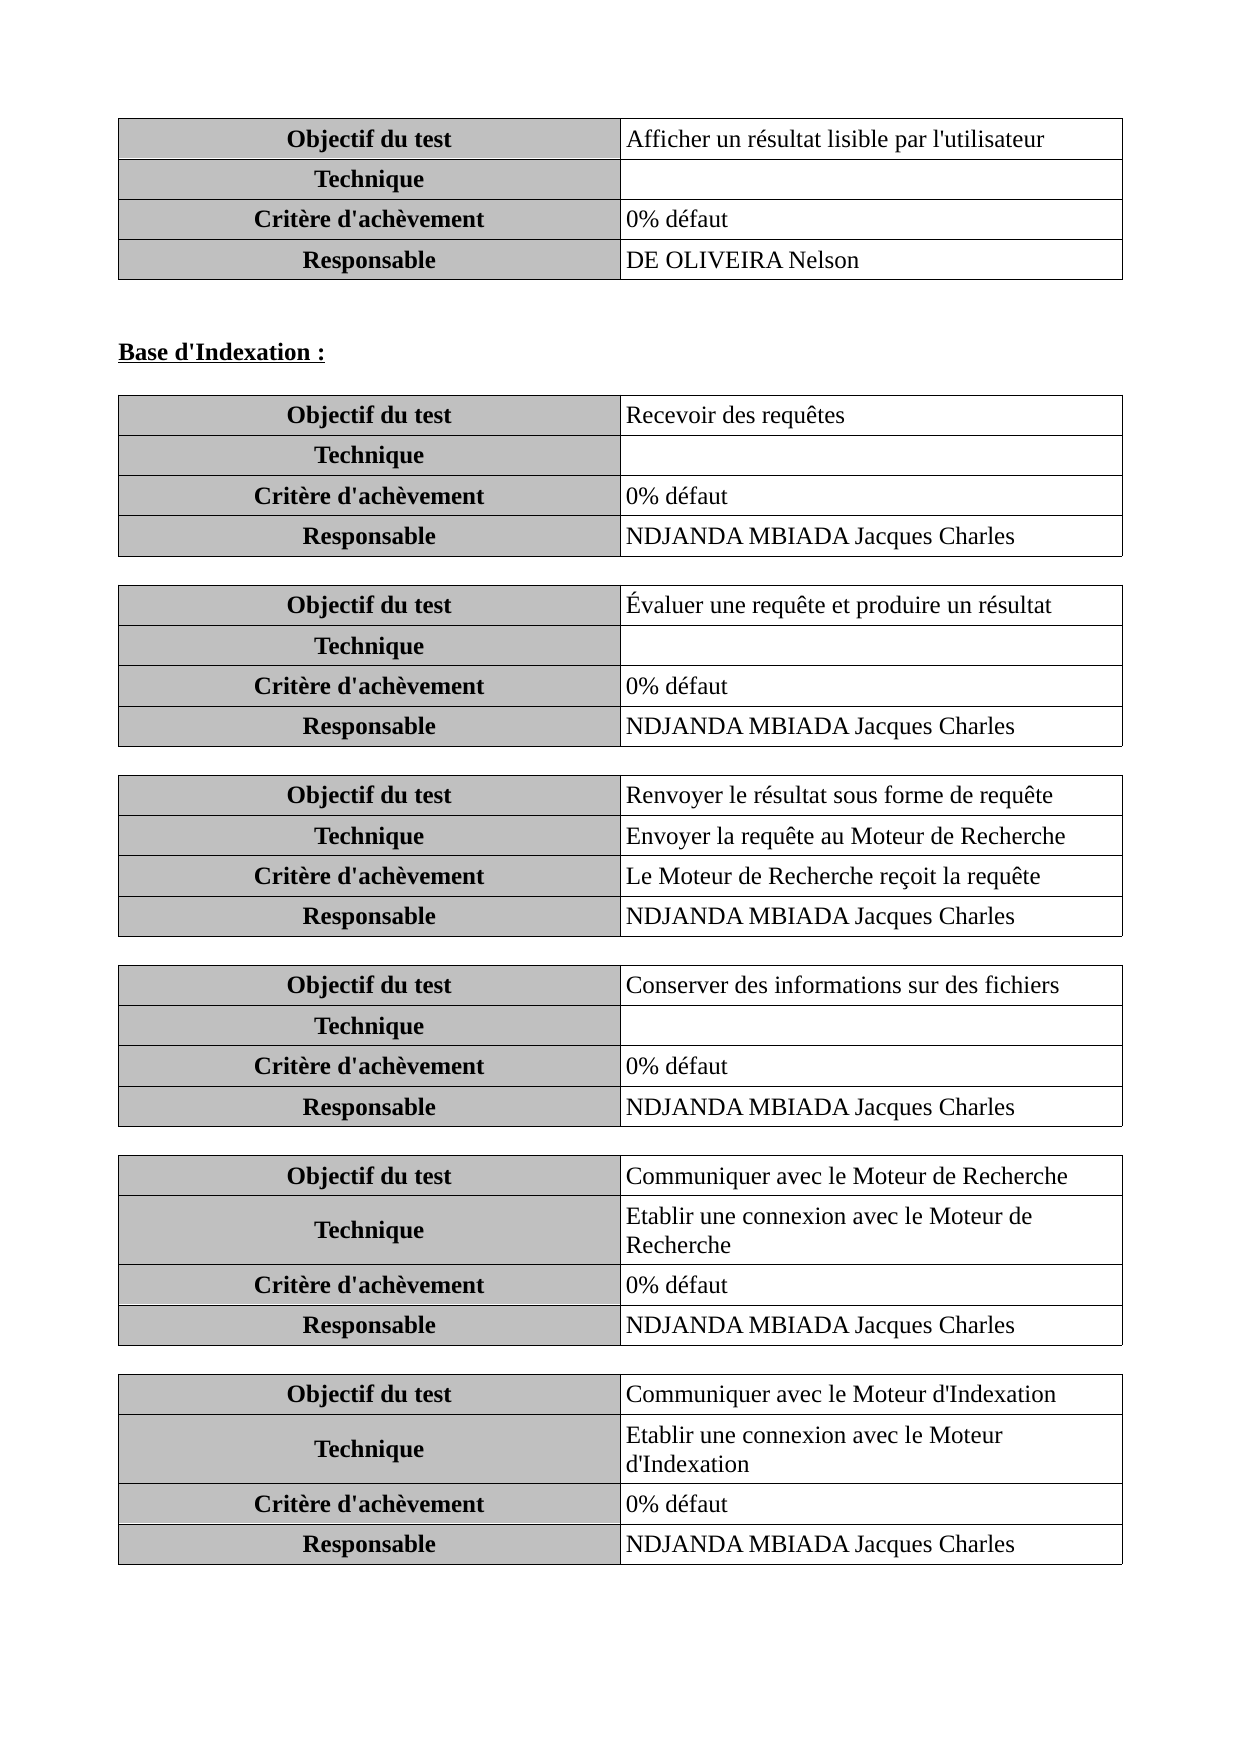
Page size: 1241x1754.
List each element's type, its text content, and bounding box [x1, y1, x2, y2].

table_cell NDJANDA MBIADA Jacques Charles [621, 1087, 1122, 1126]
table_header Objectif du test [119, 966, 620, 1005]
table_header Communiquer avec le Moteur d'Indexation [621, 1375, 1122, 1414]
table_cell Critère d'achèvement [119, 1046, 620, 1086]
table_cell Critère d'achèvement [119, 476, 620, 515]
table_cell Technique [119, 626, 620, 665]
table_cell Responsable [119, 240, 620, 279]
table_cell Critère d'achèvement [119, 1484, 620, 1523]
table_header Objectif du test [119, 1156, 620, 1195]
table_cell Technique [119, 1006, 620, 1045]
table_cell 0% défaut [621, 1265, 1122, 1304]
table_cell Technique [119, 1415, 620, 1483]
table_cell Critère d'achèvement [119, 200, 620, 239]
table_cell Critère d'achèvement [119, 856, 620, 896]
table_cell 0% défaut [621, 1046, 1122, 1086]
table_cell Responsable [119, 1087, 620, 1126]
table_header Renvoyer le résultat sous forme de requête [621, 776, 1122, 815]
table_cell Technique [119, 160, 620, 199]
table_cell Etablir une connexion avec le Moteur de Recherche [621, 1196, 1122, 1264]
table_cell Envoyer la requête au Moteur de Recherche [621, 816, 1122, 855]
table_header Objectif du test [119, 119, 620, 158]
table_header Communiquer avec le Moteur de Recherche [621, 1156, 1122, 1195]
table_cell NDJANDA MBIADA Jacques Charles [621, 897, 1122, 936]
table_cell Responsable [119, 516, 620, 556]
table_cell Critère d'achèvement [119, 666, 620, 706]
table_cell Technique [119, 1196, 620, 1264]
table_cell Responsable [119, 1306, 620, 1345]
table_cell Responsable [119, 897, 620, 936]
table_cell 0% défaut [621, 476, 1122, 515]
table_cell 0% défaut [621, 666, 1122, 706]
table_cell Critère d'achèvement [119, 1265, 620, 1304]
table_cell Technique [119, 436, 620, 475]
table_header Afficher un résultat lisible par l'utilisateur [621, 119, 1122, 158]
table_cell [621, 436, 1122, 475]
table_cell Technique [119, 816, 620, 855]
table_header Objectif du test [119, 396, 620, 435]
table_cell Responsable [119, 1525, 620, 1564]
table_header Évaluer une requête et produire un résultat [621, 586, 1122, 625]
table_cell NDJANDA MBIADA Jacques Charles [621, 1525, 1122, 1564]
table_header Recevoir des requêtes [621, 396, 1122, 435]
table_cell [621, 626, 1122, 665]
table_cell NDJANDA MBIADA Jacques Charles [621, 707, 1122, 746]
table_header Conserver des informations sur des fichiers [621, 966, 1122, 1005]
table_cell DE OLIVEIRA Nelson [621, 240, 1122, 279]
table_cell Responsable [119, 707, 620, 746]
table_cell NDJANDA MBIADA Jacques Charles [621, 516, 1122, 556]
table_cell 0% défaut [621, 1484, 1122, 1523]
table_cell Etablir une connexion avec le Moteur d'Indexation [621, 1415, 1122, 1483]
table_cell NDJANDA MBIADA Jacques Charles [621, 1306, 1122, 1345]
text Base d'Indexation : [118, 337, 1122, 366]
table_cell Le Moteur de Recherche reçoit la requête [621, 856, 1122, 896]
table_cell [621, 1006, 1122, 1045]
table_header Objectif du test [119, 776, 620, 815]
table_header Objectif du test [119, 1375, 620, 1414]
table_cell 0% défaut [621, 200, 1122, 239]
table_cell [621, 160, 1122, 199]
table_header Objectif du test [119, 586, 620, 625]
